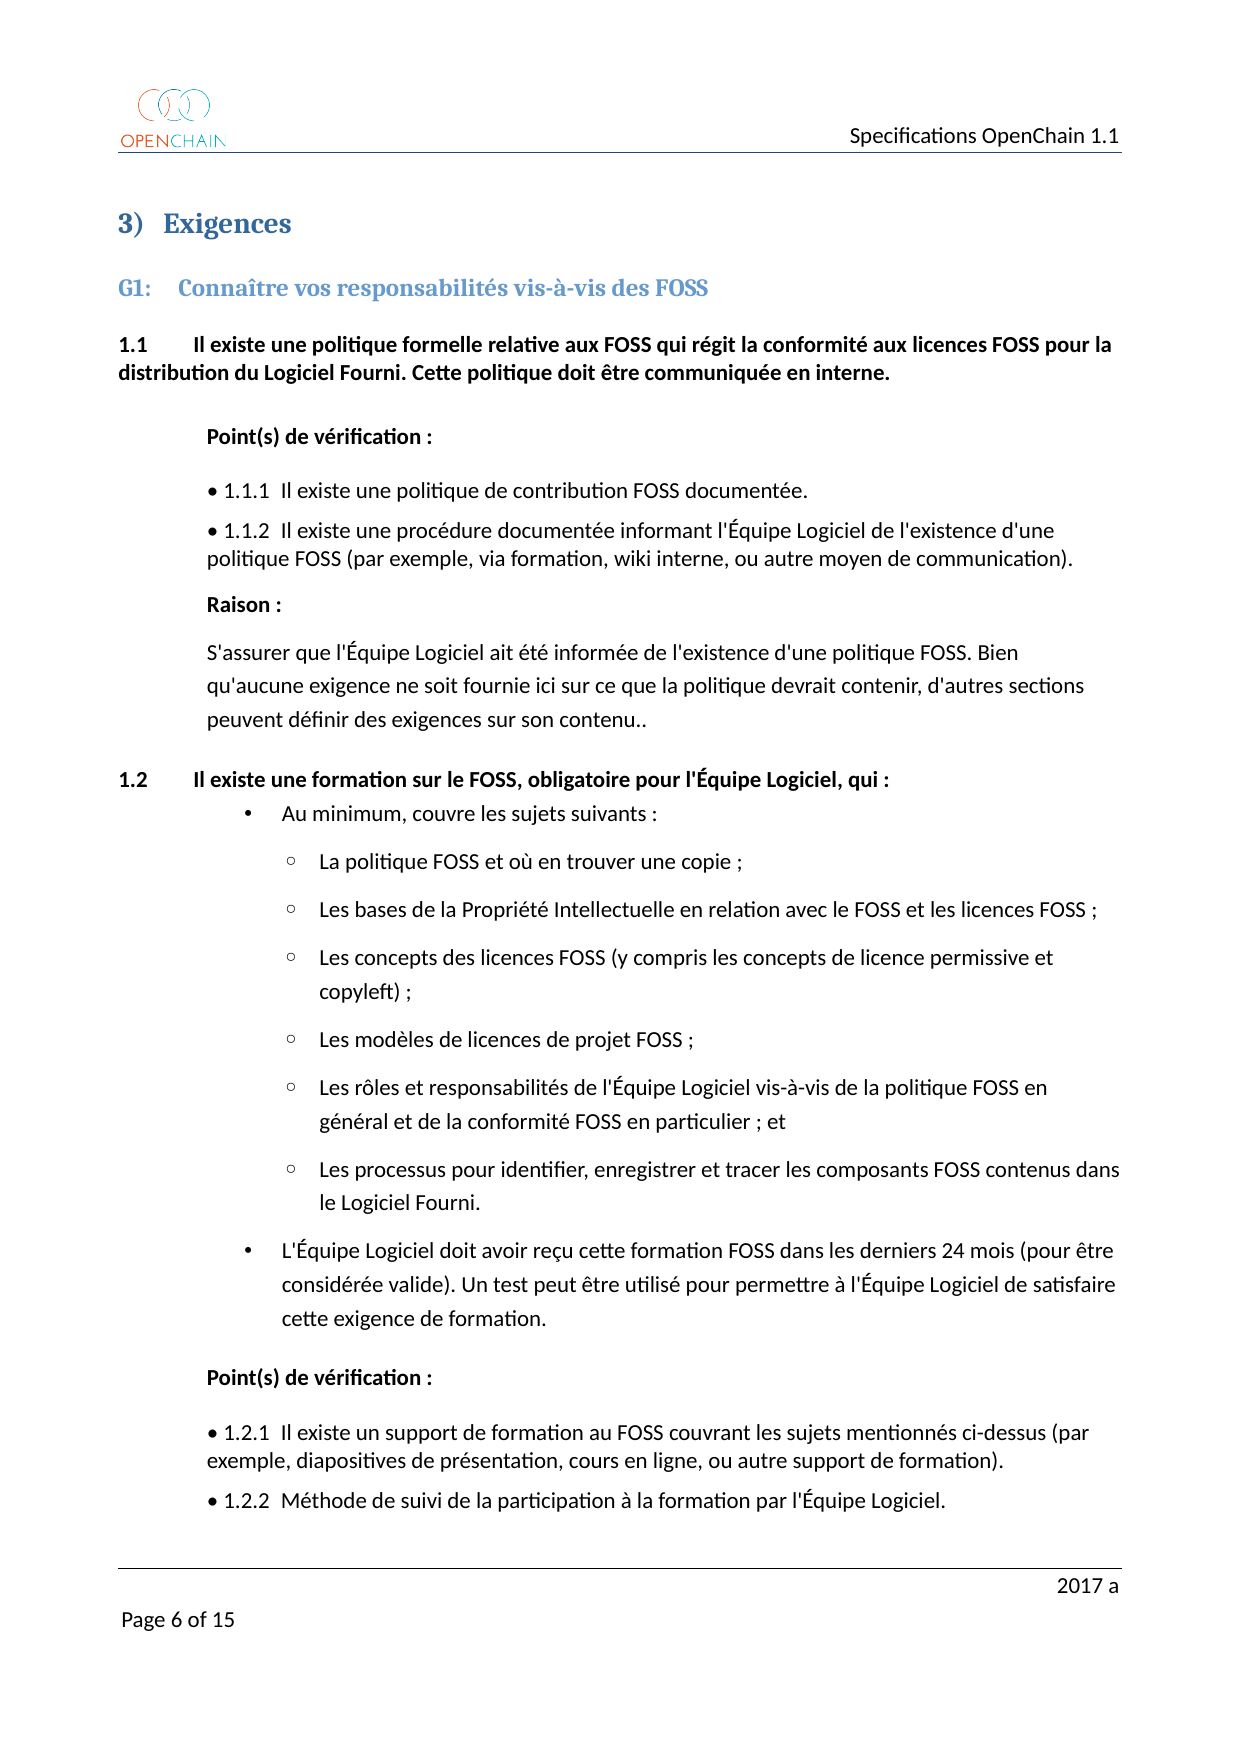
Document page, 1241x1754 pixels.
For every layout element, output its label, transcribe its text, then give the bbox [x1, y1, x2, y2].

list Les bases de la Propriété Intellectuelle en relation avec le FOSS et les licences FOSS ; [282, 895, 1122, 923]
list Au minimum, couvre les sujets suivants : [244, 799, 1122, 827]
subtitle Méthode de suivi de la participation à la formation par l'Équipe Logiciel. [207, 1486, 1122, 1514]
list Les processus pour identifier, enregistrer et tracer les composants FOSS contenus dans le Logiciel Fourni. [282, 1155, 1122, 1216]
list Les rôles et responsabilités de l'Équipe Logiciel vis-à-vis de la politique FOSS en général et de la conformité FOSS en particulier ; et [282, 1073, 1122, 1135]
title Raison : [207, 590, 1122, 618]
text S'assurer que l'Équipe Logiciel ait été informée de l'existence d'une politique FOSS. Bien qu'aucune exigence ne soit fournie ici sur ce que la politique devrait contenir, d'autres sections peuvent définir des exigences sur son contenu.. [207, 638, 1122, 733]
title Point(s) de vérification : [207, 422, 1122, 450]
subtitle Il existe une politique formelle relative aux FOSS qui régit la conformité aux licences FOSS pour la distribution du Logiciel Fourni. Cette politique doit être communiquée en interne. [118, 330, 1122, 386]
subtitle Il existe un support de formation au FOSS couvrant les sujets mentionnés ci-dessus (par exemple, diapositives de présentation, cours en ligne, ou autre support de formation). [207, 1418, 1122, 1474]
list L'Équipe Logiciel doit avoir reçu cette formation FOSS dans les derniers 24 mois (pour être considérée valide). Un test peut être utilisé pour permettre à l'Équipe Logiciel de satisfaire cette exigence de formation. [244, 1237, 1122, 1332]
subtitle Il existe une politique de contribution FOSS documentée. [207, 476, 1122, 504]
list La politique FOSS et où en trouver une copie ; [282, 847, 1122, 875]
list Les concepts des licences FOSS (y compris les concepts de licence permissive et copyleft) ; [282, 943, 1122, 1005]
title Point(s) de vérification : [207, 1363, 1122, 1392]
picture [121, 89, 226, 148]
list Les modèles de licences de projet FOSS ; [282, 1025, 1122, 1053]
subtitle Exigences [118, 207, 1122, 241]
subtitle Il existe une procédure documentée informant l'Équipe Logiciel de l'existence d'une politique FOSS (par exemple, via formation, wiki interne, ou autre moyen de communication). [207, 516, 1122, 572]
subtitle Il existe une formation sur le FOSS, obligatoire pour l'Équipe Logiciel, qui : [118, 765, 1122, 793]
subtitle Connaître vos responsabilités vis-à-vis des FOSS [118, 274, 1122, 303]
